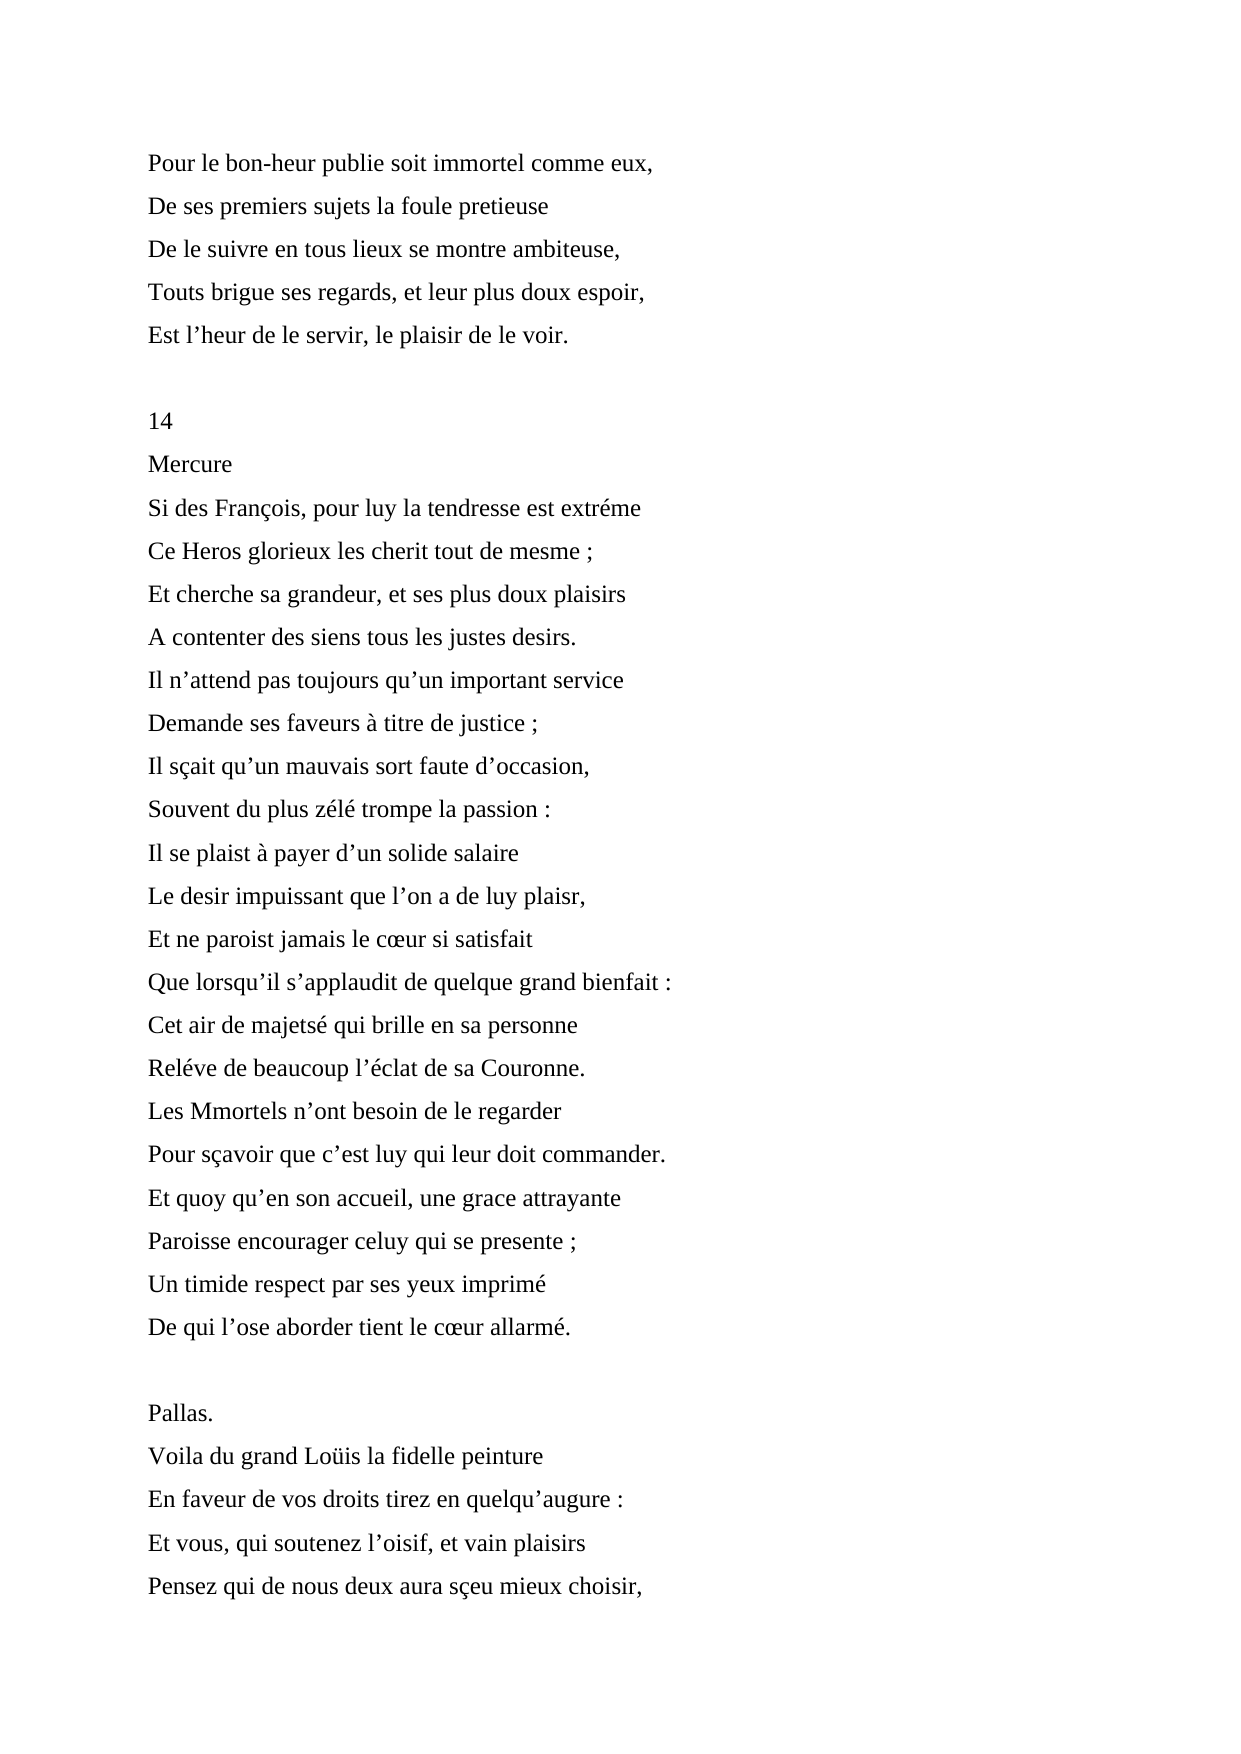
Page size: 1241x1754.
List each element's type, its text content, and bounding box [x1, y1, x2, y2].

text Pour le bon-heur publie soit immortel comme eux, [148, 148, 1093, 176]
text Est l’heur de le servir, le plaisir de le voir. [148, 320, 1093, 349]
text Et ne paroist jamais le cœur si satisfait [148, 924, 1093, 953]
text A contenter des siens tous les justes desirs. [148, 622, 1093, 651]
text Mercure [148, 449, 1093, 478]
text Et cherche sa grandeur, et ses plus doux plaisirs [148, 579, 1093, 608]
text Touts brigue ses regards, et leur plus doux espoir, [148, 277, 1093, 306]
text Pallas. [148, 1398, 1093, 1427]
text Il sçait qu’un mauvais sort faute d’occasion, [148, 751, 1093, 780]
text Cet air de majetsé qui brille en sa personne [148, 1010, 1093, 1039]
text Et vous, qui soutenez l’oisif, et vain plaisirs [148, 1528, 1093, 1556]
text Reléve de beaucoup l’éclat de sa Couronne. [148, 1053, 1093, 1082]
text De le suivre en tous lieux se montre ambiteuse, [148, 234, 1093, 263]
text Demande ses faveurs à titre de justice ; [148, 708, 1093, 737]
text Souvent du plus zélé trompe la passion : [148, 794, 1093, 823]
text Que lorsqu’il s’applaudit de quelque grand bienfait : [148, 967, 1093, 996]
text Les Mmortels n’ont besoin de le regarder [148, 1096, 1093, 1125]
text Et quoy qu’en son accueil, une grace attrayante [148, 1183, 1093, 1211]
text Ce Heros glorieux les cherit tout de mesme ; [148, 536, 1093, 564]
text De ses premiers sujets la foule pretieuse [148, 191, 1093, 219]
text 14 [148, 406, 1093, 435]
text Voila du grand Loüis la fidelle peinture [148, 1441, 1093, 1470]
text Il se plaist à payer d’un solide salaire [148, 838, 1093, 866]
text Il n’attend pas toujours qu’un important service [148, 665, 1093, 694]
text Si des François, pour luy la tendresse est extréme [148, 493, 1093, 521]
text En faveur de vos droits tirez en quelqu’augure : [148, 1484, 1093, 1513]
text Pour sçavoir que c’est luy qui leur doit commander. [148, 1139, 1093, 1168]
text Le desir impuissant que l’on a de luy plaisr, [148, 881, 1093, 909]
text De qui l’ose aborder tient le cœur allarmé. [148, 1312, 1093, 1341]
text Un timide respect par ses yeux imprimé [148, 1269, 1093, 1298]
text Pensez qui de nous deux aura sçeu mieux choisir, [148, 1571, 1093, 1599]
text Paroisse encourager celuy qui se presente ; [148, 1226, 1093, 1254]
